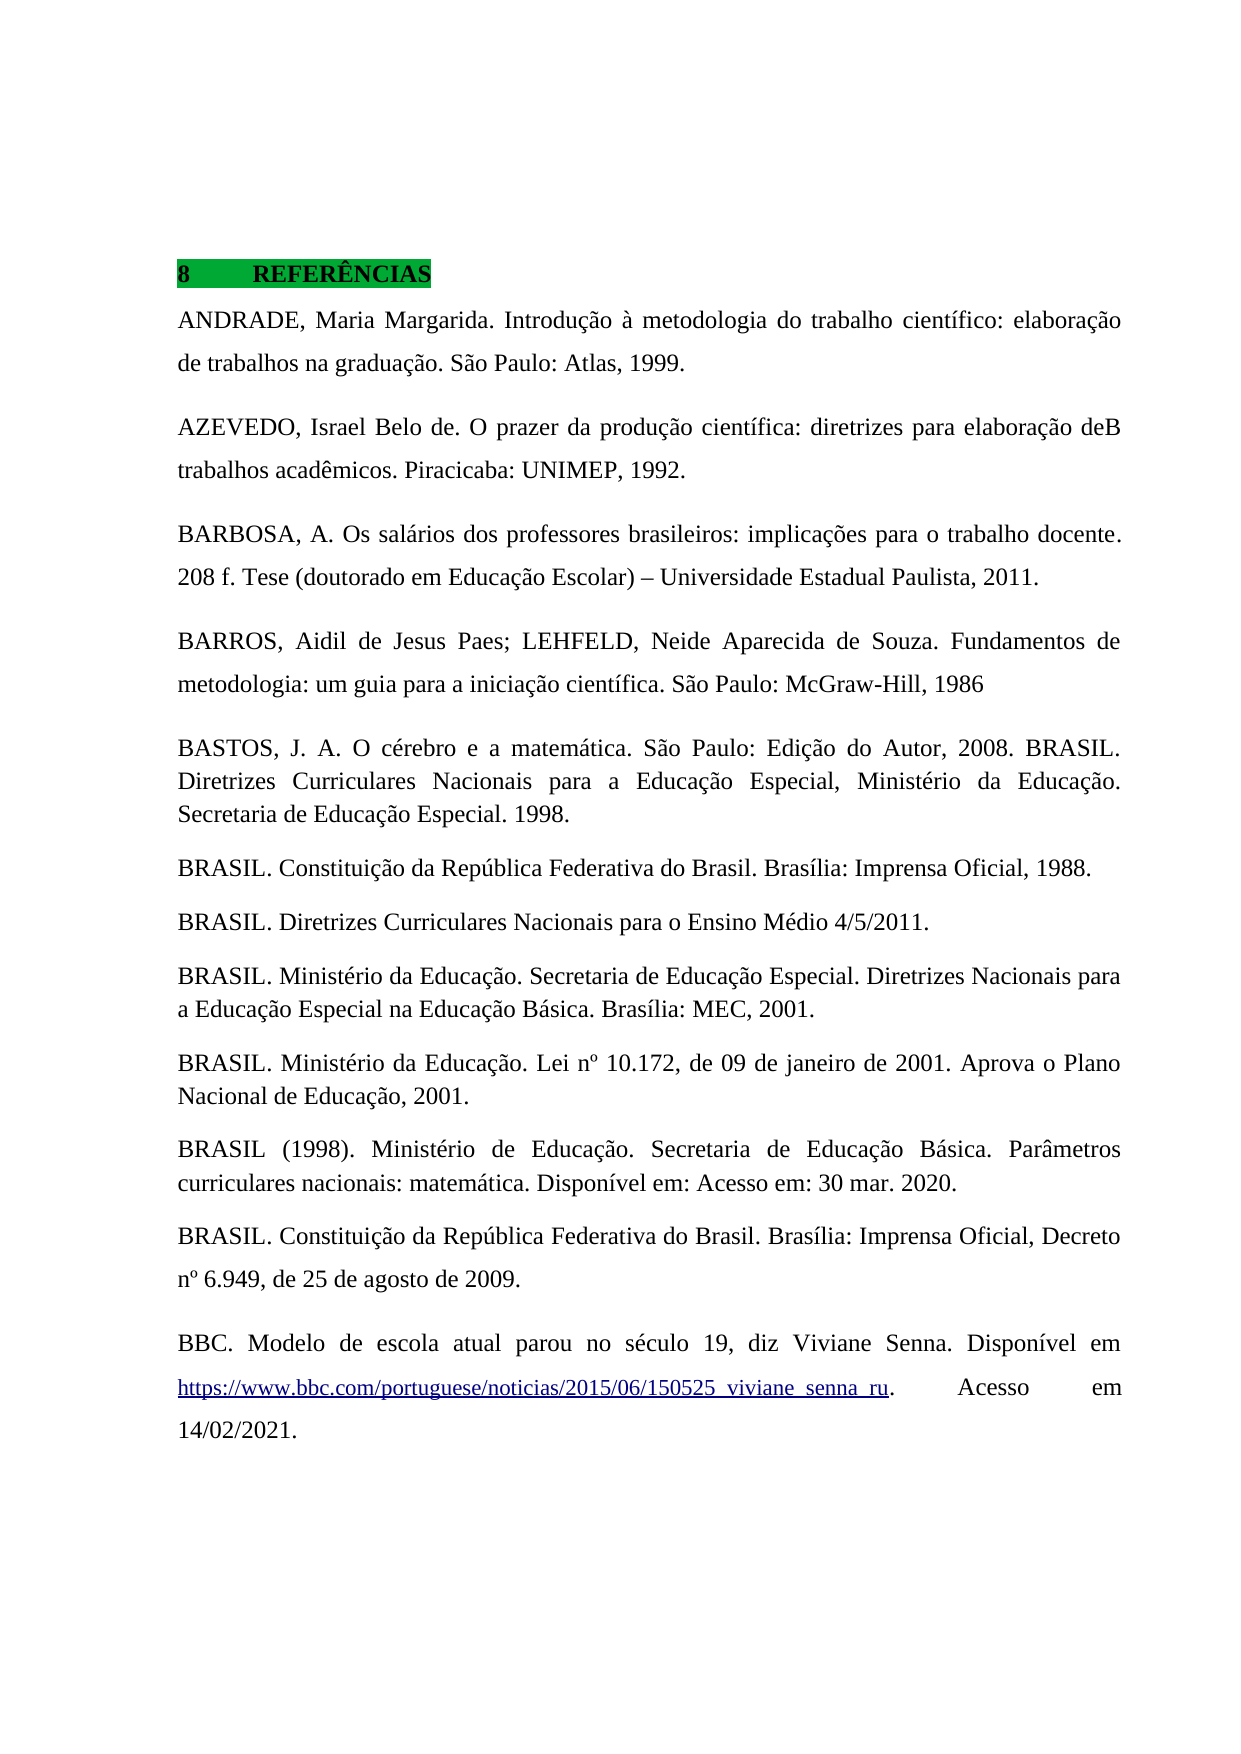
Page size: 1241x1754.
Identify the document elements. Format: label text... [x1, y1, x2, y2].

text BARBOSA, A. Os salários dos professores brasileiros: implicações para o trabalho docente. 208 f. Tese (doutorado em Educação Escolar) – Universidade Estadual Paulista, 2011. [177, 519, 1122, 591]
text BBC. Modelo de escola atual parou no século 19, diz Viviane Senna. Disponível em https://www.bbc.com/portuguese/noticias/2015/06/150525_viviane_senna_ru. Acesso em 14/02/2021. [177, 1328, 1122, 1443]
text BRASIL. Diretrizes Curriculares Nacionais para o Ensino Médio 4/5/2011. [177, 907, 1122, 936]
text BARROS, Aidil de Jesus Paes; LEHFELD, Neide Aparecida de Souza. Fundamentos de metodologia: um guia para a iniciação científica. São Paulo: McGraw-Hill, 1986 [177, 626, 1122, 698]
text BRASIL. Ministério da Educação. Secretaria de Educação Especial. Diretrizes Nacionais para a Educação Especial na Educação Básica. Brasília: MEC, 2001. [177, 961, 1122, 1023]
text BASTOS, J. A. O cérebro e a matemática. São Paulo: Edição do Autor, 2008. BRASIL. Diretrizes Curriculares Nacionais para a Educação Especial, Ministério da Educação. Secretaria de Educação Especial. 1998. [177, 733, 1122, 828]
subtitle 8 REFERÊNCIAS [177, 259, 1122, 288]
text BRASIL (1998). Ministério de Educação. Secretaria de Educação Básica. Parâmetros curriculares nacionais: matemática. Disponível em: Acesso em: 30 mar. 2020. [177, 1134, 1122, 1196]
text ANDRADE, Maria Margarida. Introdução à metodologia do trabalho científico: elaboração de trabalhos na graduação. São Paulo: Atlas, 1999. [177, 305, 1122, 377]
text BRASIL. Constituição da República Federativa do Brasil. Brasília: Imprensa Oficial, 1988. [177, 853, 1122, 882]
text BRASIL. Ministério da Educação. Lei nº 10.172, de 09 de janeiro de 2001. Aprova o Plano Nacional de Educação, 2001. [177, 1048, 1122, 1109]
text AZEVEDO, Israel Belo de. O prazer da produção científica: diretrizes para elaboração deB trabalhos acadêmicos. Piracicaba: UNIMEP, 1992. [177, 412, 1122, 484]
text BRASIL. Constituição da República Federativa do Brasil. Brasília: Imprensa Oficial, Decreto nº 6.949, de 25 de agosto de 2009. [177, 1221, 1122, 1293]
